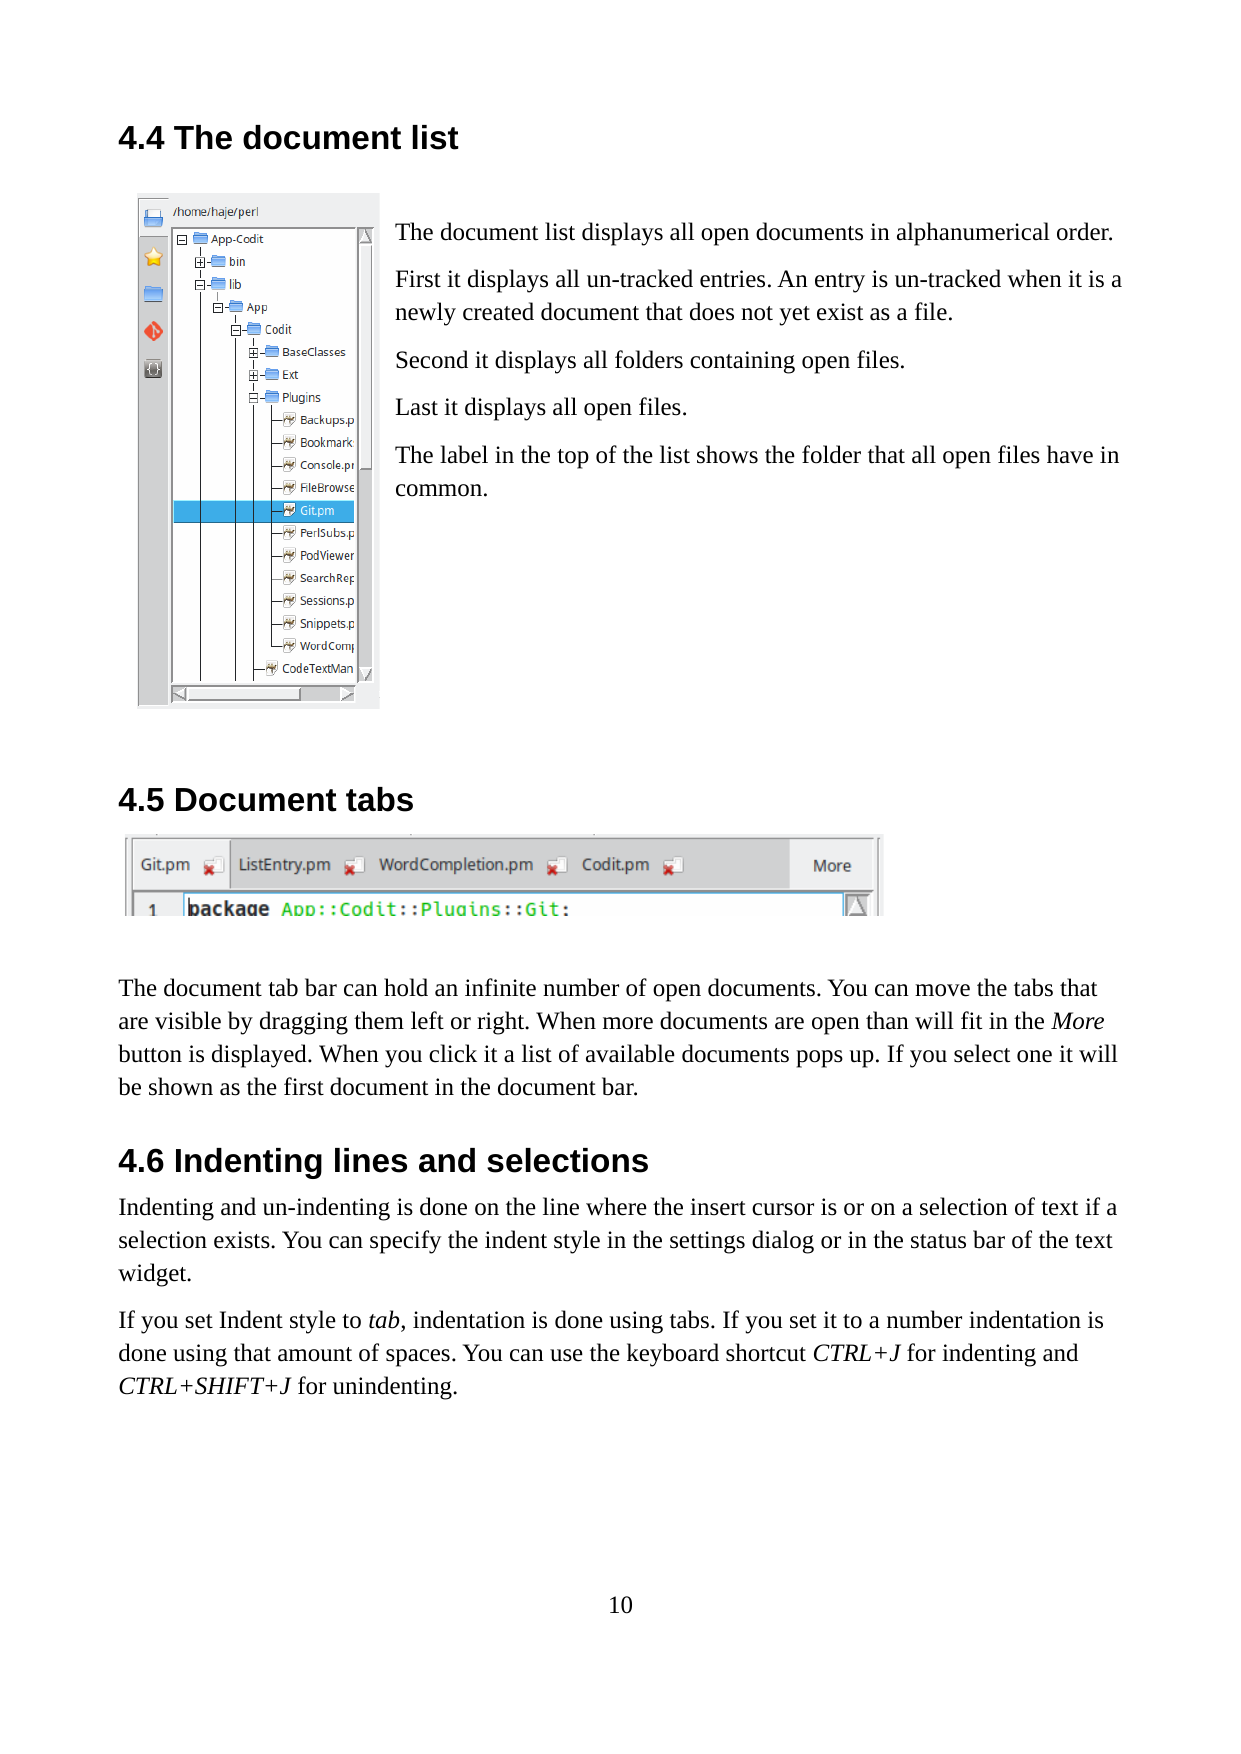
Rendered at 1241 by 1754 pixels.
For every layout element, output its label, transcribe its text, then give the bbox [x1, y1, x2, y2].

subtitle 4.4 The document list [118, 118, 1122, 157]
text The document list displays all open documents in alphanumerical order. [395, 217, 1122, 245]
picture [124, 834, 884, 916]
text The document tab bar can hold an infinite number of open documents. You can move the tabs that are visible by dragging them left or right. When more documents are open than will fit in the More button is displayed. When you click it a list of available documents pops up. If you select one it will be shown as the first document in the document bar. [118, 973, 1122, 1101]
text Indenting and un-indenting is done on the line where the insert cursor is or on a selection of text if a selection exists. You can specify the indent style in the settings dialog or in the status bar of the text widget. [118, 1192, 1122, 1287]
text If you set Indent style to tab, indentation is done using tabs. If you set it to a number indentation is done using that amount of spaces. You can use the keyboard shortcut CTRL+J for indenting and CTRL+SHIFT+J for unindenting. [118, 1305, 1122, 1400]
text The label in the top of the list shows the folder that all open files have in common. [395, 440, 1122, 502]
subtitle 4.5 Document tabs [118, 779, 1122, 818]
text Last it displays all open files. [395, 392, 1122, 421]
picture [137, 193, 380, 709]
text First it displays all un-tracked entries. An entry is un-tracked when it is a newly created document that does not yet exist as a file. [395, 264, 1122, 326]
text Second it displays all folders containing open files. [395, 345, 1122, 374]
subtitle 4.6 Indenting lines and selections [118, 1141, 1122, 1179]
